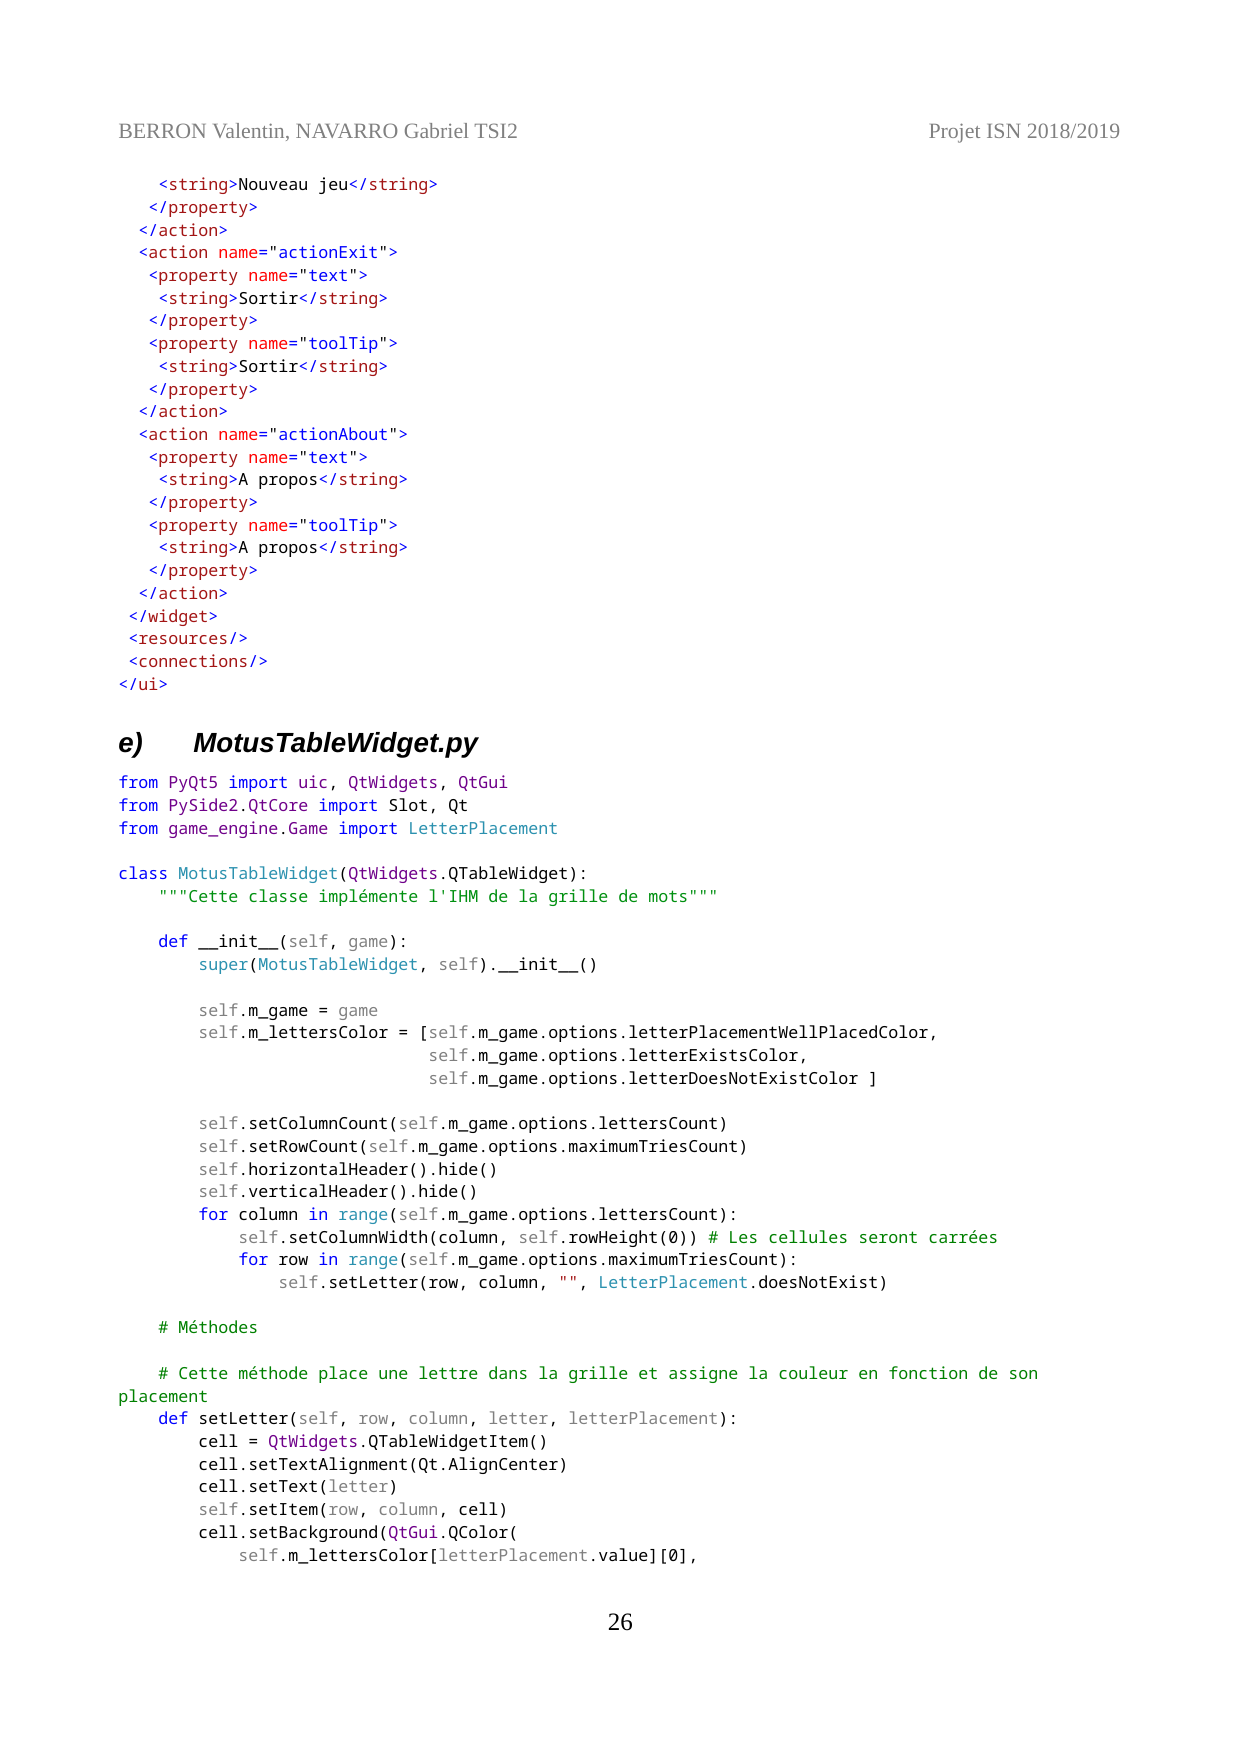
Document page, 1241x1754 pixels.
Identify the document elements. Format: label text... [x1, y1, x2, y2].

text </property> [118, 309, 1122, 332]
text self.m_lettersColor[letterPlacement.value][0], [118, 1543, 1122, 1566]
text self.m_lettersColor = [self.m_game.options.letterPlacementWellPlacedColor, [118, 1021, 1122, 1044]
text self.setColumnCount(self.m_game.options.lettersCount) [118, 1112, 1122, 1134]
text from PyQt5 import uic, QtWidgets, QtGui [118, 771, 1122, 794]
text <property name="text"> [118, 445, 1122, 468]
text </property> [118, 196, 1122, 218]
text </property> [118, 377, 1122, 400]
text for row in range(self.m_game.options.maximumTriesCount): [118, 1248, 1122, 1271]
text from PySide2.QtCore import Slot, Qt [118, 794, 1122, 817]
text </ui> [118, 672, 1122, 695]
text self.m_game.options.letterExistsColor, [118, 1044, 1122, 1066]
text </action> [118, 218, 1122, 241]
text # Méthodes [118, 1316, 1122, 1339]
text class MotusTableWidget(QtWidgets.QTableWidget): [118, 862, 1122, 885]
text def setLetter(self, row, column, letter, letterPlacement): [118, 1407, 1122, 1430]
text <connections/> [118, 650, 1122, 672]
text </action> [118, 582, 1122, 604]
text super(MotusTableWidget, self).__init__() [118, 953, 1122, 976]
text self.horizontalHeader().hide() [118, 1157, 1122, 1180]
text <string>A propos</string> [118, 536, 1122, 559]
text <action name="actionAbout"> [118, 423, 1122, 445]
text self.m_game = game [118, 998, 1122, 1021]
text <action name="actionExit"> [118, 241, 1122, 264]
text </widget> [118, 604, 1122, 627]
text cell.setBackground(QtGui.QColor( [118, 1521, 1122, 1543]
text self.m_game.options.letterDoesNotExistColor ] [118, 1066, 1122, 1089]
text </property> [118, 559, 1122, 582]
text cell.setText(letter) [118, 1475, 1122, 1498]
text """Cette classe implémente l'IHM de la grille de mots""" [118, 885, 1122, 907]
text self.setColumnWidth(column, self.rowHeight(0)) # Les cellules seront carrées [118, 1225, 1122, 1248]
text <property name="text"> [118, 264, 1122, 286]
text </action> [118, 400, 1122, 423]
text for column in range(self.m_game.options.lettersCount): [118, 1203, 1122, 1225]
subtitle MotusTableWidget.py [118, 727, 1122, 759]
text <string>Sortir</string> [118, 354, 1122, 377]
text <string>A propos</string> [118, 468, 1122, 491]
text </property> [118, 491, 1122, 513]
text # Cette méthode place une lettre dans la grille et assigne la couleur en fonction de son placement [118, 1362, 1122, 1407]
text def __init__(self, game): [118, 930, 1122, 953]
text from game_engine.Game import LetterPlacement [118, 817, 1122, 839]
text self.setRowCount(self.m_game.options.maximumTriesCount) [118, 1134, 1122, 1157]
text cell = QtWidgets.QTableWidgetItem() [118, 1430, 1122, 1452]
text self.setLetter(row, column, "", LetterPlacement.doesNotExist) [118, 1271, 1122, 1293]
text <string>Sortir</string> [118, 286, 1122, 309]
text self.verticalHeader().hide() [118, 1180, 1122, 1203]
text <property name="toolTip"> [118, 513, 1122, 536]
text <resources/> [118, 627, 1122, 650]
text <string>Nouveau jeu</string> [118, 173, 1122, 196]
text <property name="toolTip"> [118, 332, 1122, 354]
text cell.setTextAlignment(Qt.AlignCenter) [118, 1452, 1122, 1475]
text self.setItem(row, column, cell) [118, 1498, 1122, 1521]
